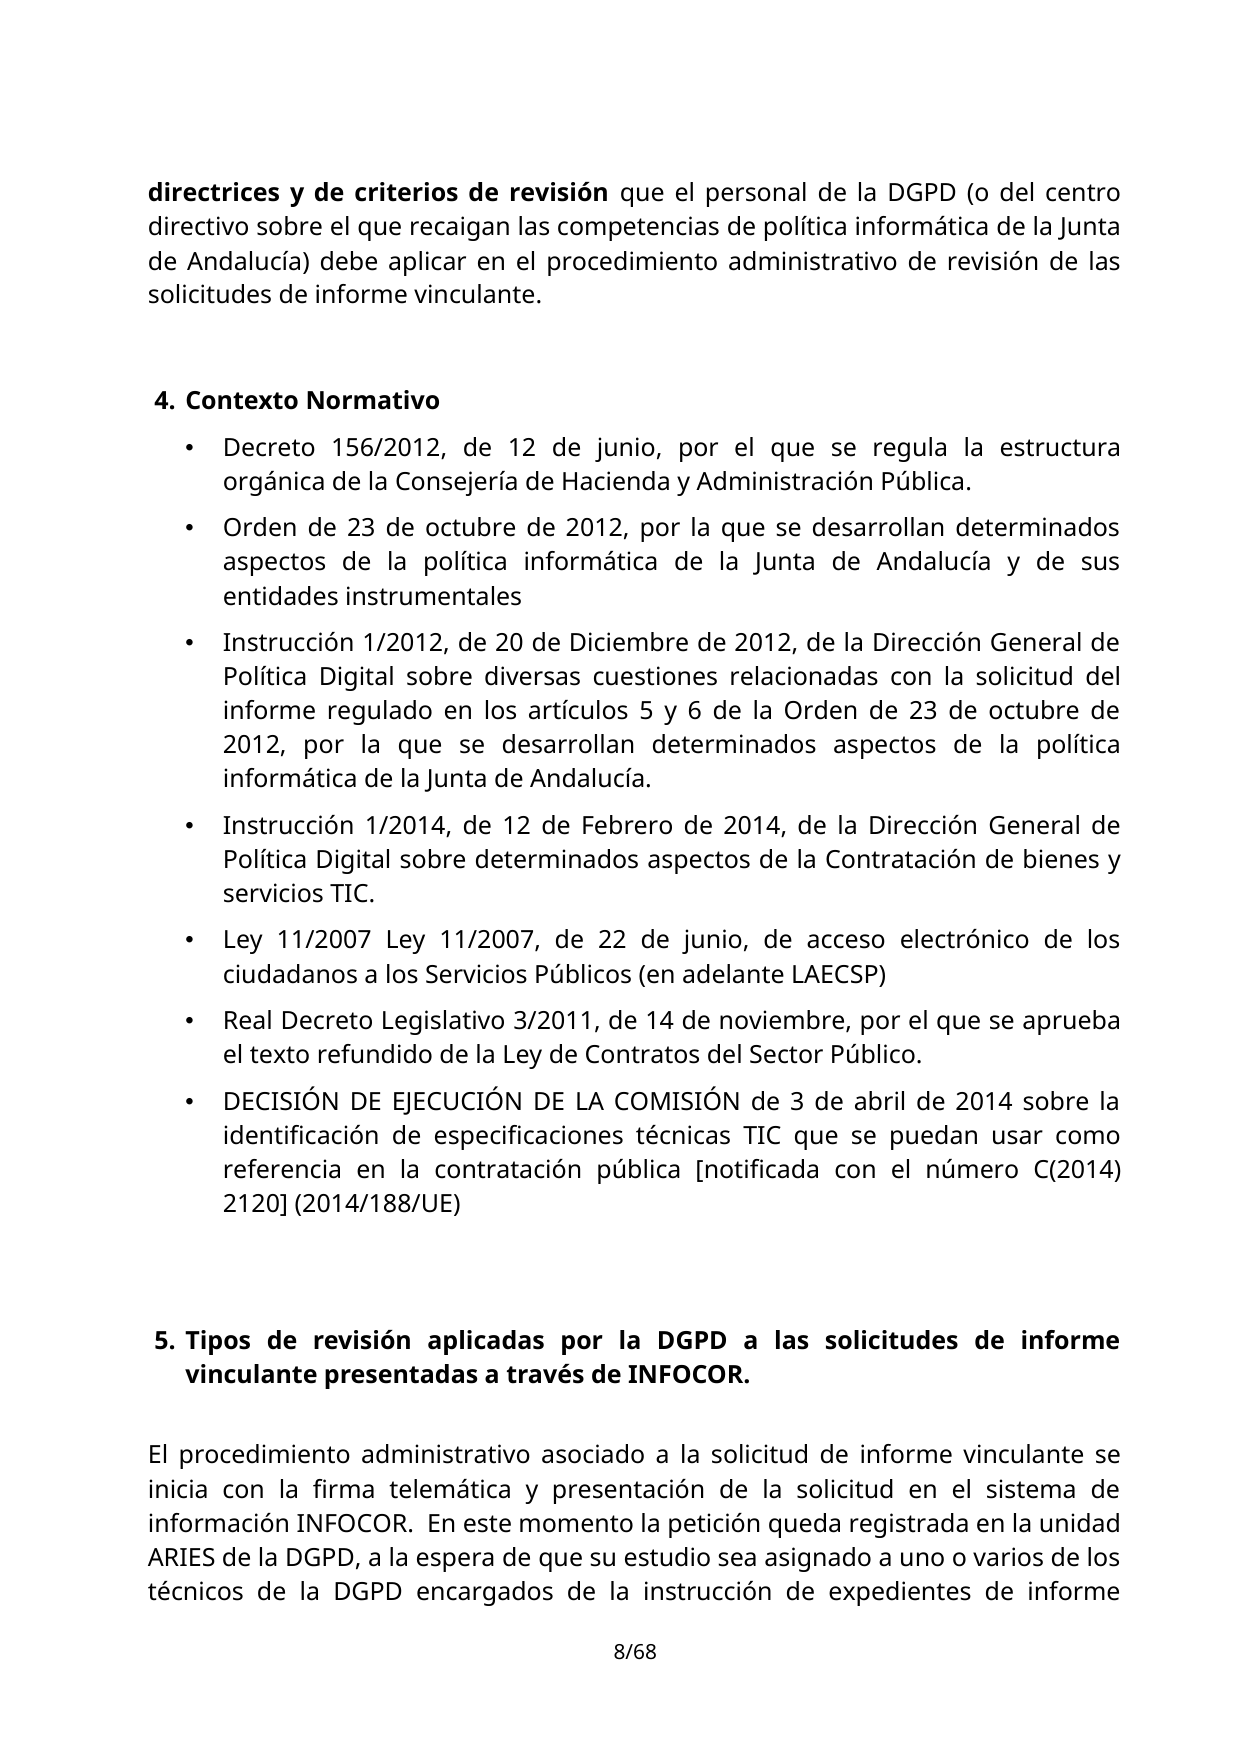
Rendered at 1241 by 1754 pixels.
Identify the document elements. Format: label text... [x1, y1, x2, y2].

text directrices y de criterios de revisión que el personal de la DGPD (o del centro directivo sobre el que recaigan las competencias de política informática de la Junta de Andalucía) debe aplicar en el procedimiento administrativo de revisión de las solicitudes de informe vinculante. [148, 175, 1122, 311]
list DECISIÓN DE EJECUCIÓN DE LA COMISIÓN de 3 de abril de 2014 sobre la identificación de especificaciones técnicas TIC que se puedan usar como referencia en la contratación pública [notificada con el número C(2014) 2120] (2014/188/UE) [185, 1083, 1122, 1220]
text El procedimiento administrativo asociado a la solicitud de informe vinculante se inicia con la firma telemática y presentación de la solicitud en el sistema de información INFOCOR. En este momento la petición queda registrada en la unidad ARIES de la DGPD, a la espera de que su estudio sea asignado a uno o varios de los técnicos de la DGPD encargados de la instrucción de expedientes de informe [148, 1437, 1122, 1607]
list Ley 11/2007 Ley 11/2007, de 22 de junio, de acceso electrónico de los ciudadanos a los Servicios Públicos (en adelante LAECSP) [185, 922, 1122, 990]
subtitle Contexto Normativo [148, 383, 1122, 417]
list Instrucción 1/2014, de 12 de Febrero de 2014, de la Dirección General de Política Digital sobre determinados aspectos de la Contratación de bienes y servicios TIC. [185, 807, 1122, 910]
list Real Decreto Legislativo 3/2011, de 14 de noviembre, por el que se aprueba el texto refundido de la Ley de Contratos del Sector Público. [185, 1003, 1122, 1071]
list Orden de 23 de octubre de 2012, por la que se desarrollan determinados aspectos de la política informática de la Junta de Andalucía y de sus entidades instrumentales [185, 510, 1122, 612]
list Instrucción 1/2012, de 20 de Diciembre de 2012, de la Dirección General de Política Digital sobre diversas cuestiones relacionadas con la solicitud del informe regulado en los artículos 5 y 6 de la Orden de 23 de octubre de 2012, por la que se desarrollan determinados aspectos de la política informática de la Junta de Andalucía. [185, 625, 1122, 795]
list Decreto 156/2012, de 12 de junio, por el que se regula la estructura orgánica de la Consejería de Hacienda y Administración Pública. [185, 429, 1122, 497]
subtitle Tipos de revisión aplicadas por la DGPD a las solicitudes de informe vinculante presentadas a través de INFOCOR. [148, 1322, 1122, 1391]
